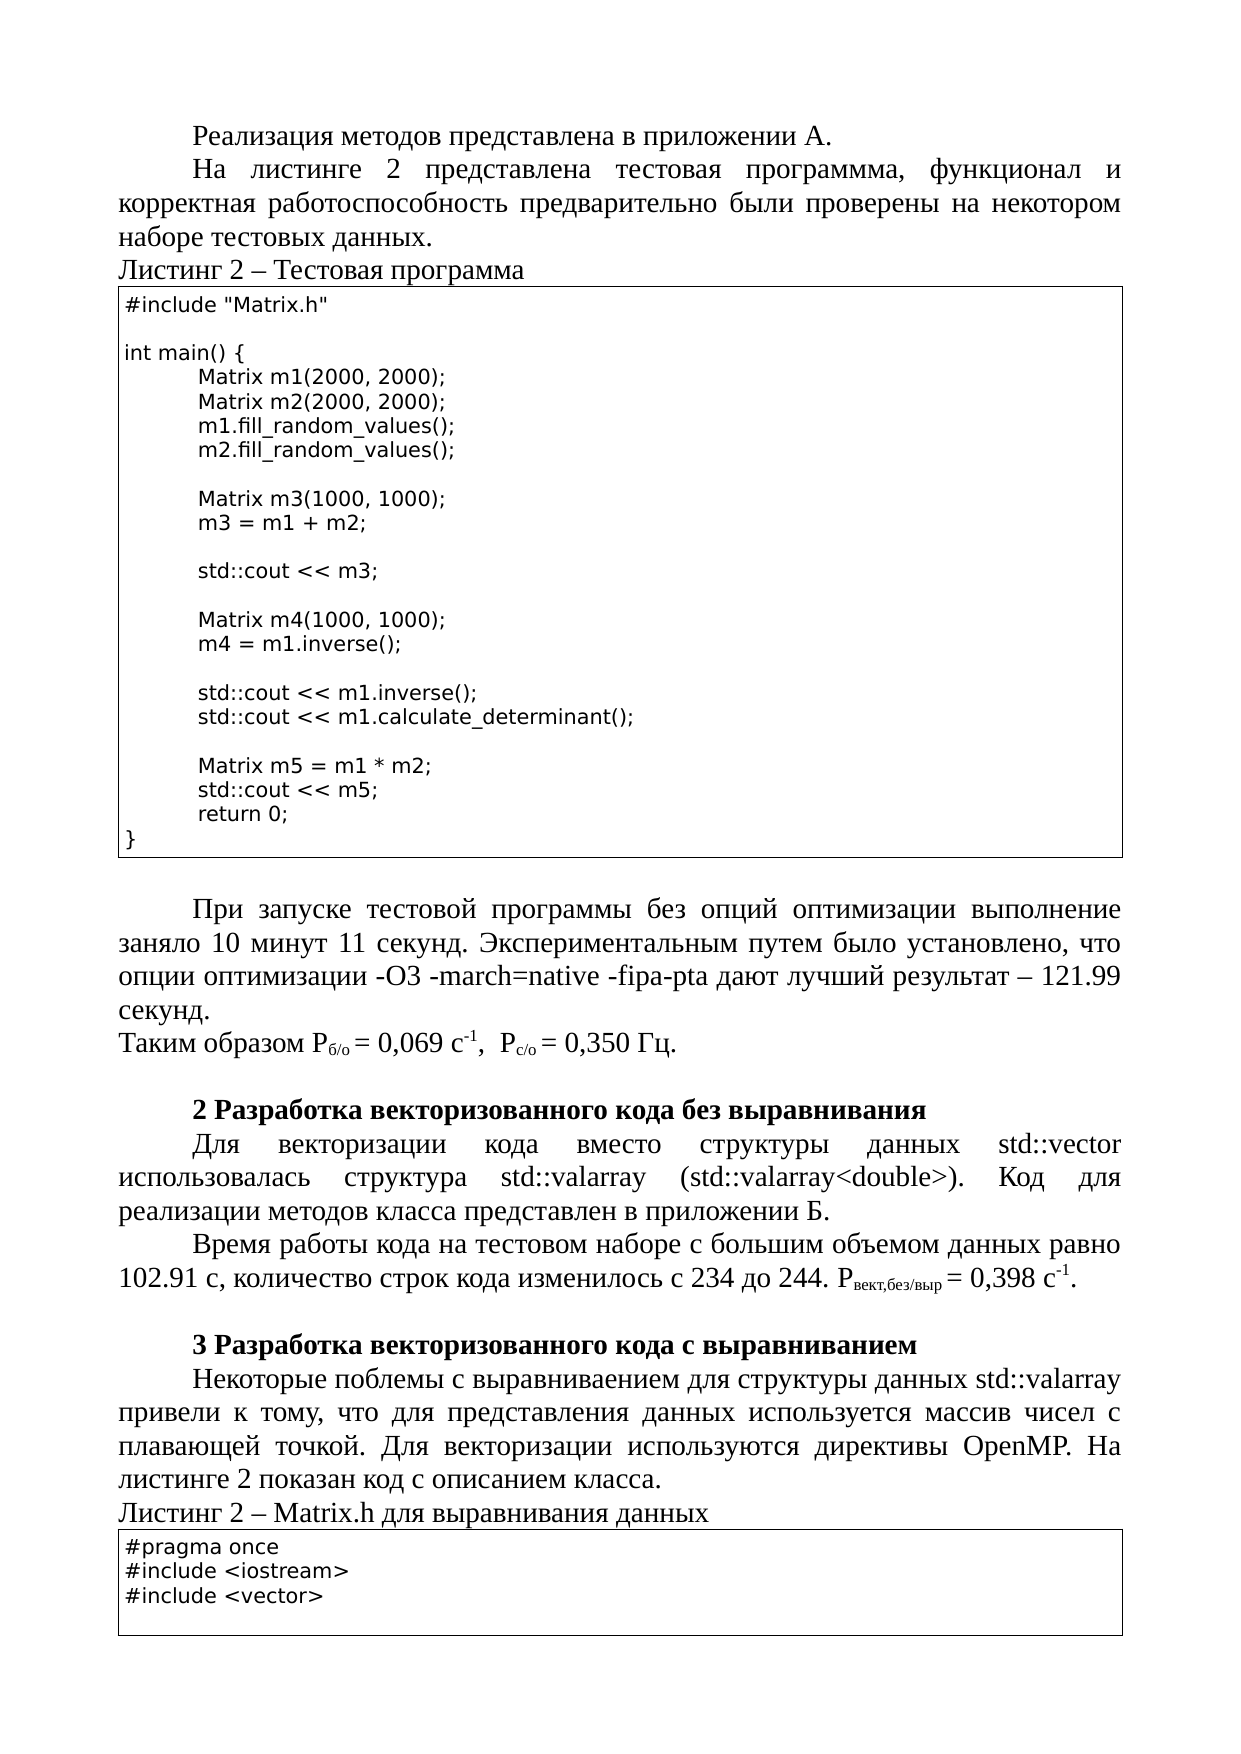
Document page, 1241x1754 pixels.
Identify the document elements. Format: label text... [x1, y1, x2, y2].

text При запуске тестовой программы без опций оптимизации выполнение заняло 10 минут 11 секунд. Экспериментальным путем было установлено, что опции оптимизации -О3 -march=native -fipa-pta дают лучший результат – 121.99 секунд. [118, 891, 1122, 1025]
text Время работы кода на тестовом наборе с большим объемом данных равно 102.91 с, количество строк кода изменилось с 234 до 244. P­вект,без/выр = 0,398 с-1. [118, 1227, 1122, 1294]
text Реализация методов представлена в приложении А. [118, 118, 1122, 152]
text Для векторизации кода вместо структуры данных std::vector использовалась структура std::valarray (std::valarray<double>). Код для реализации методов класса представлен в приложении Б. [118, 1126, 1122, 1227]
text Некоторые поблемы с выравниваением для структуры данных std::valarray привели к тому, что для представления данных используется массив чисел с плавающей точкой. Для векторизации используются директивы OpenMP. На листинге 2 показан код с описанием класса. [118, 1361, 1122, 1495]
text Таким образом P­б/о = 0,069 с-1, P­с/о = 0,350 Гц. [118, 1025, 1122, 1059]
text Листинг 2 – Тестовая программа [118, 252, 1122, 286]
text 2 Разработка векторизованного кода без выравнивания [118, 1092, 1122, 1126]
text Листинг 2 – Matrix.h для выравнивания данных [118, 1495, 1122, 1528]
text На листинге 2 представлена тестовая программма, функционал и корректная работоспособность предварительно были проверены на некотором наборе тестовых данных. [118, 152, 1122, 252]
table_header #include "Matrix.h" int main() { Matrix m1(2000, 2000); Matrix m2(2000, 2000); m1.fill_random_values(); m2.fill_random_values(); Matrix m3(1000, 1000); m3 = m1 + m2; std::cout << m3; Matrix m4(1000, 1000); m4 = m1.inverse(); std::cout << m1.inverse(); std::cout << m1.calculate_determinant(); Matrix m5 = m1 * m2; std::cout << m5; return 0; } [119, 287, 1122, 857]
table_header #pragma once #include <iostream> #include <vector> [119, 1530, 1122, 1635]
text 3 Разработка векторизованного кода с выравниванием [118, 1327, 1122, 1361]
